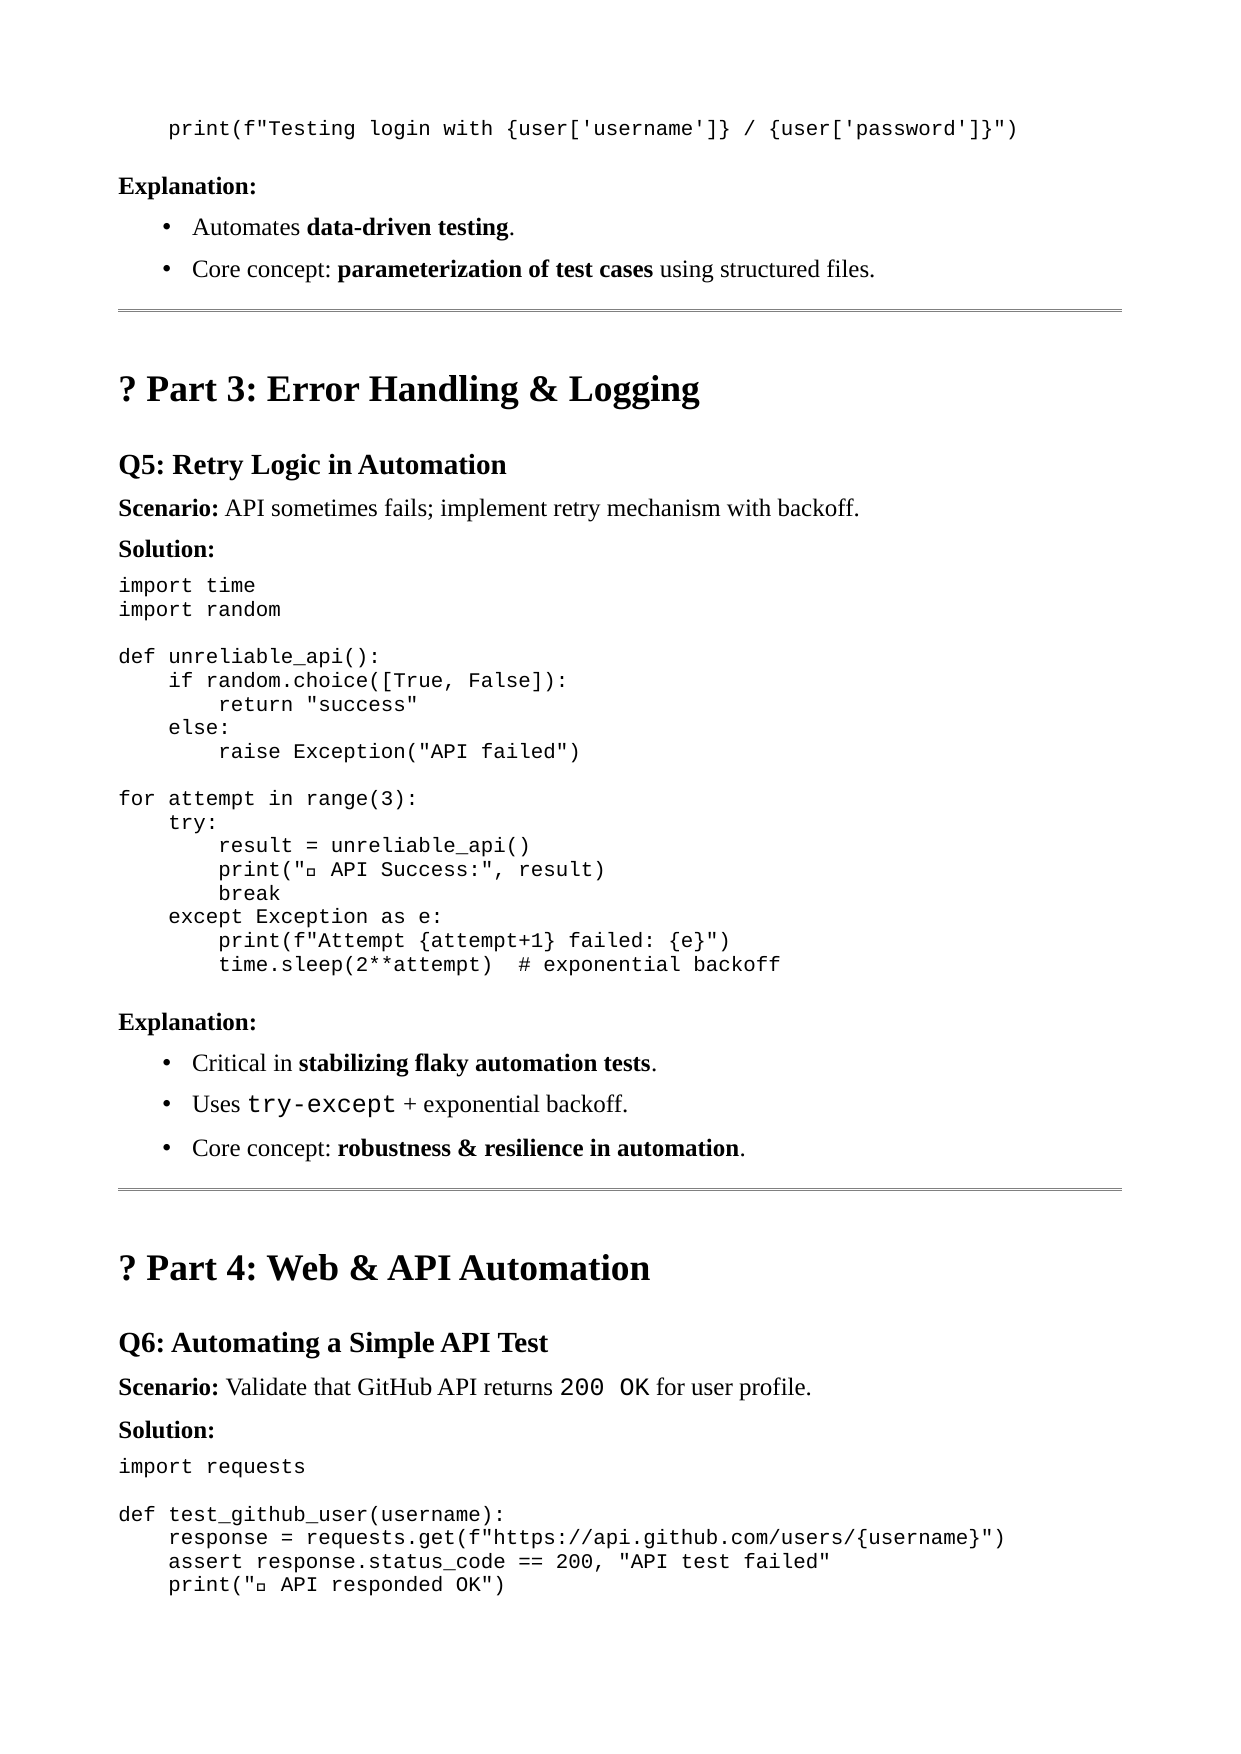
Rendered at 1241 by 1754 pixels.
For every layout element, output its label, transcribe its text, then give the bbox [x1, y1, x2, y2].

text else: [118, 717, 1122, 741]
text print(f"Attempt {attempt+1} failed: {e}") [118, 930, 1122, 954]
text except Exception as e: [118, 906, 1122, 930]
subtitle Q5: Retry Logic in Automation [118, 447, 1122, 480]
list Automates data-driven testing. [162, 212, 1122, 241]
list Core concept: robustness & resilience in automation. [162, 1133, 1122, 1161]
subtitle Q6: Automating a Simple API Test [118, 1326, 1122, 1359]
text def test_github_user(username): [118, 1503, 1122, 1527]
text import time [118, 575, 1122, 599]
list Critical in stabilizing flaky automation tests. [162, 1048, 1122, 1077]
text break [118, 883, 1122, 906]
text Scenario: Validate that GitHub API returns 200 OK for user profile. [118, 1372, 1122, 1402]
text Explanation: [118, 171, 1122, 200]
text Explanation: [118, 1007, 1122, 1036]
text Scenario: API sometimes fails; implement retry mechanism with backoff. [118, 493, 1122, 522]
text print("✅ API responded OK") [118, 1574, 1122, 1598]
list Core concept: parameterization of test cases using structured files. [162, 254, 1122, 282]
list Uses try-except + exponential backoff. [162, 1089, 1122, 1120]
text assert response.status_code == 200, "API test failed" [118, 1551, 1122, 1574]
text raise Exception("API failed") [118, 741, 1122, 764]
text import requests [118, 1456, 1122, 1480]
text def unreliable_api(): [118, 646, 1122, 670]
text import random [118, 599, 1122, 623]
text Solution: [118, 534, 1122, 563]
text time.sleep(2**attempt) # exponential backoff [118, 954, 1122, 977]
text print("✅ API Success:", result) [118, 859, 1122, 883]
text print(f"Testing login with {user['username']} / {user['password']}") [118, 118, 1122, 142]
text if random.choice([True, False]): [118, 670, 1122, 693]
text for attempt in range(3): [118, 788, 1122, 812]
text result = unreliable_api() [118, 835, 1122, 859]
text response = requests.get(f"https://api.github.com/users/{username}") [118, 1527, 1122, 1551]
text try: [118, 812, 1122, 835]
text return "success" [118, 693, 1122, 717]
text Solution: [118, 1415, 1122, 1444]
subtitle ? Part 4: Web & API Automation [118, 1245, 1122, 1288]
subtitle ? Part 3: Error Handling & Logging [118, 366, 1122, 409]
